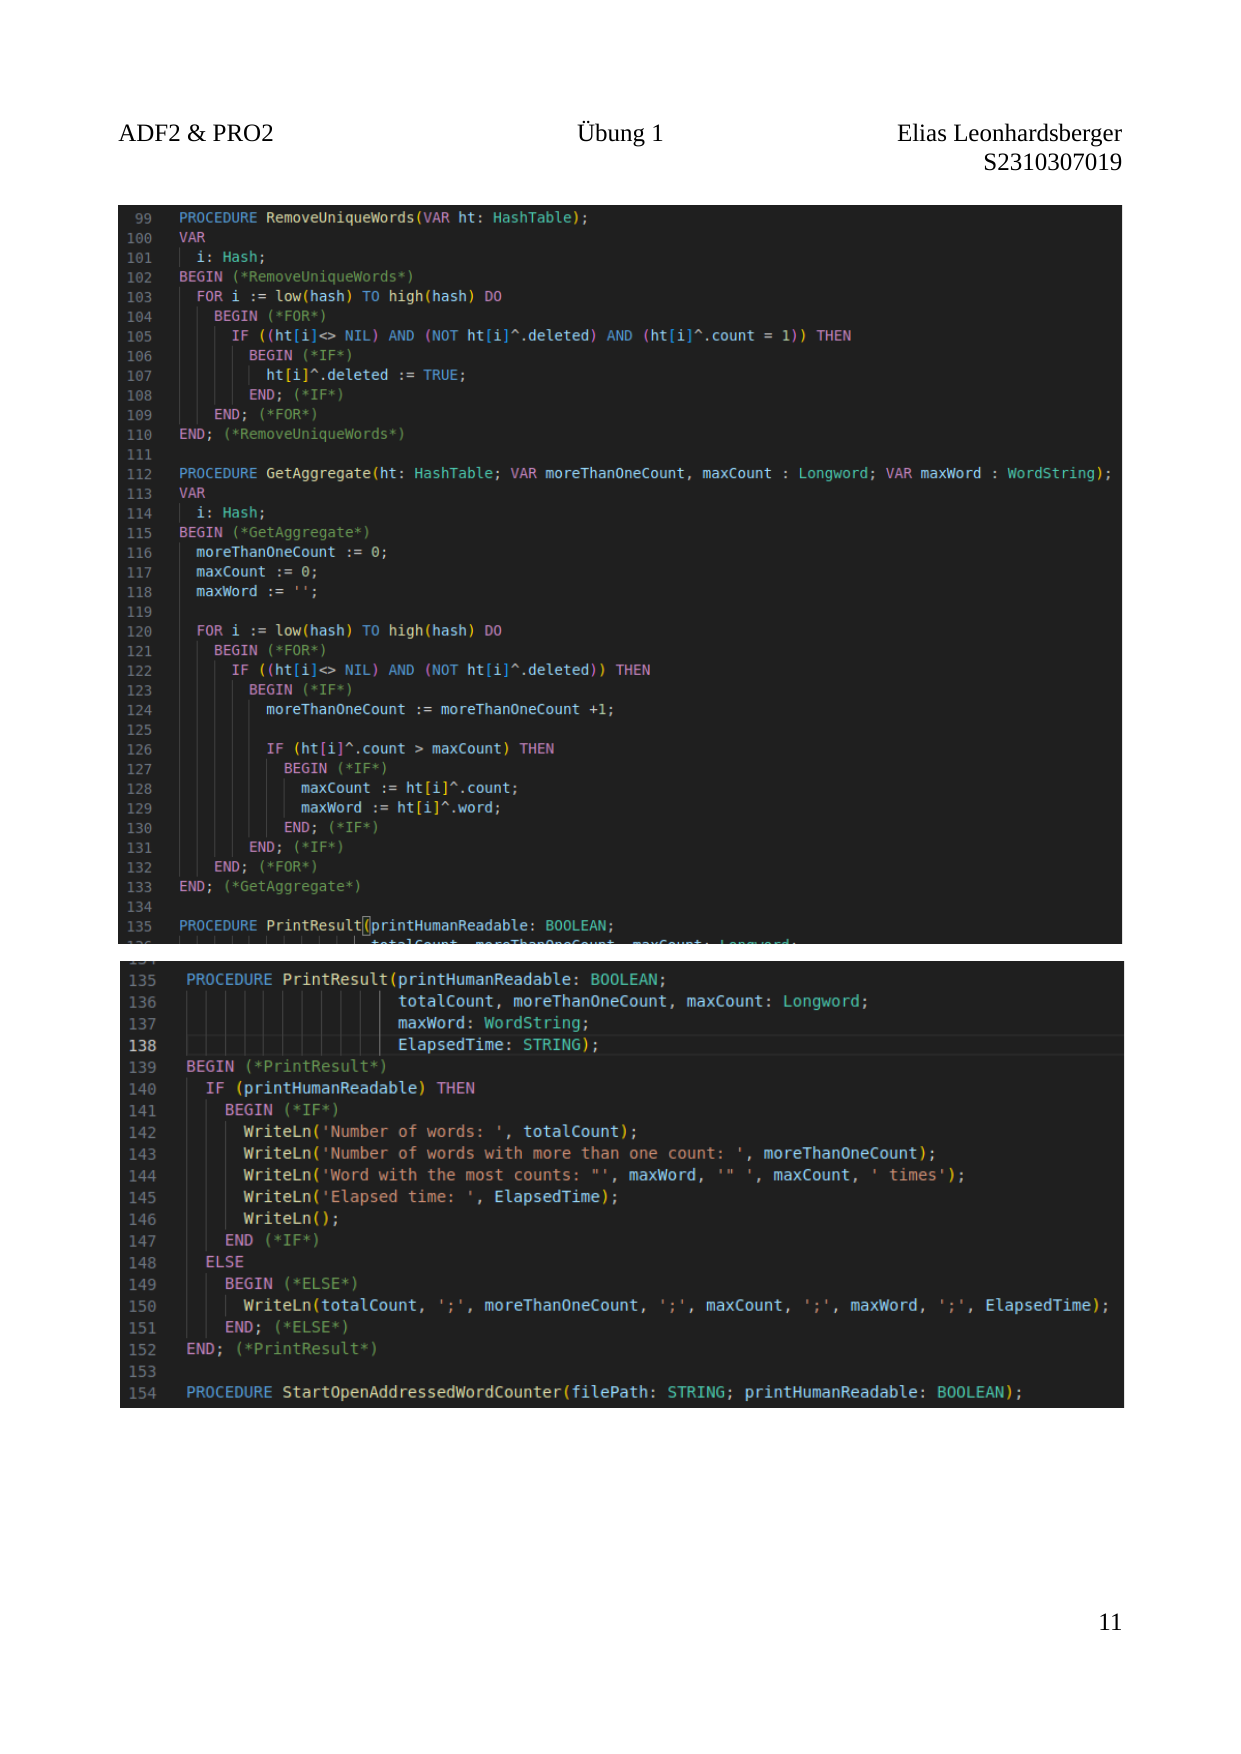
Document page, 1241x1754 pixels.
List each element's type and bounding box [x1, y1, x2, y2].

picture [118, 205, 1123, 944]
picture [120, 961, 1125, 1408]
